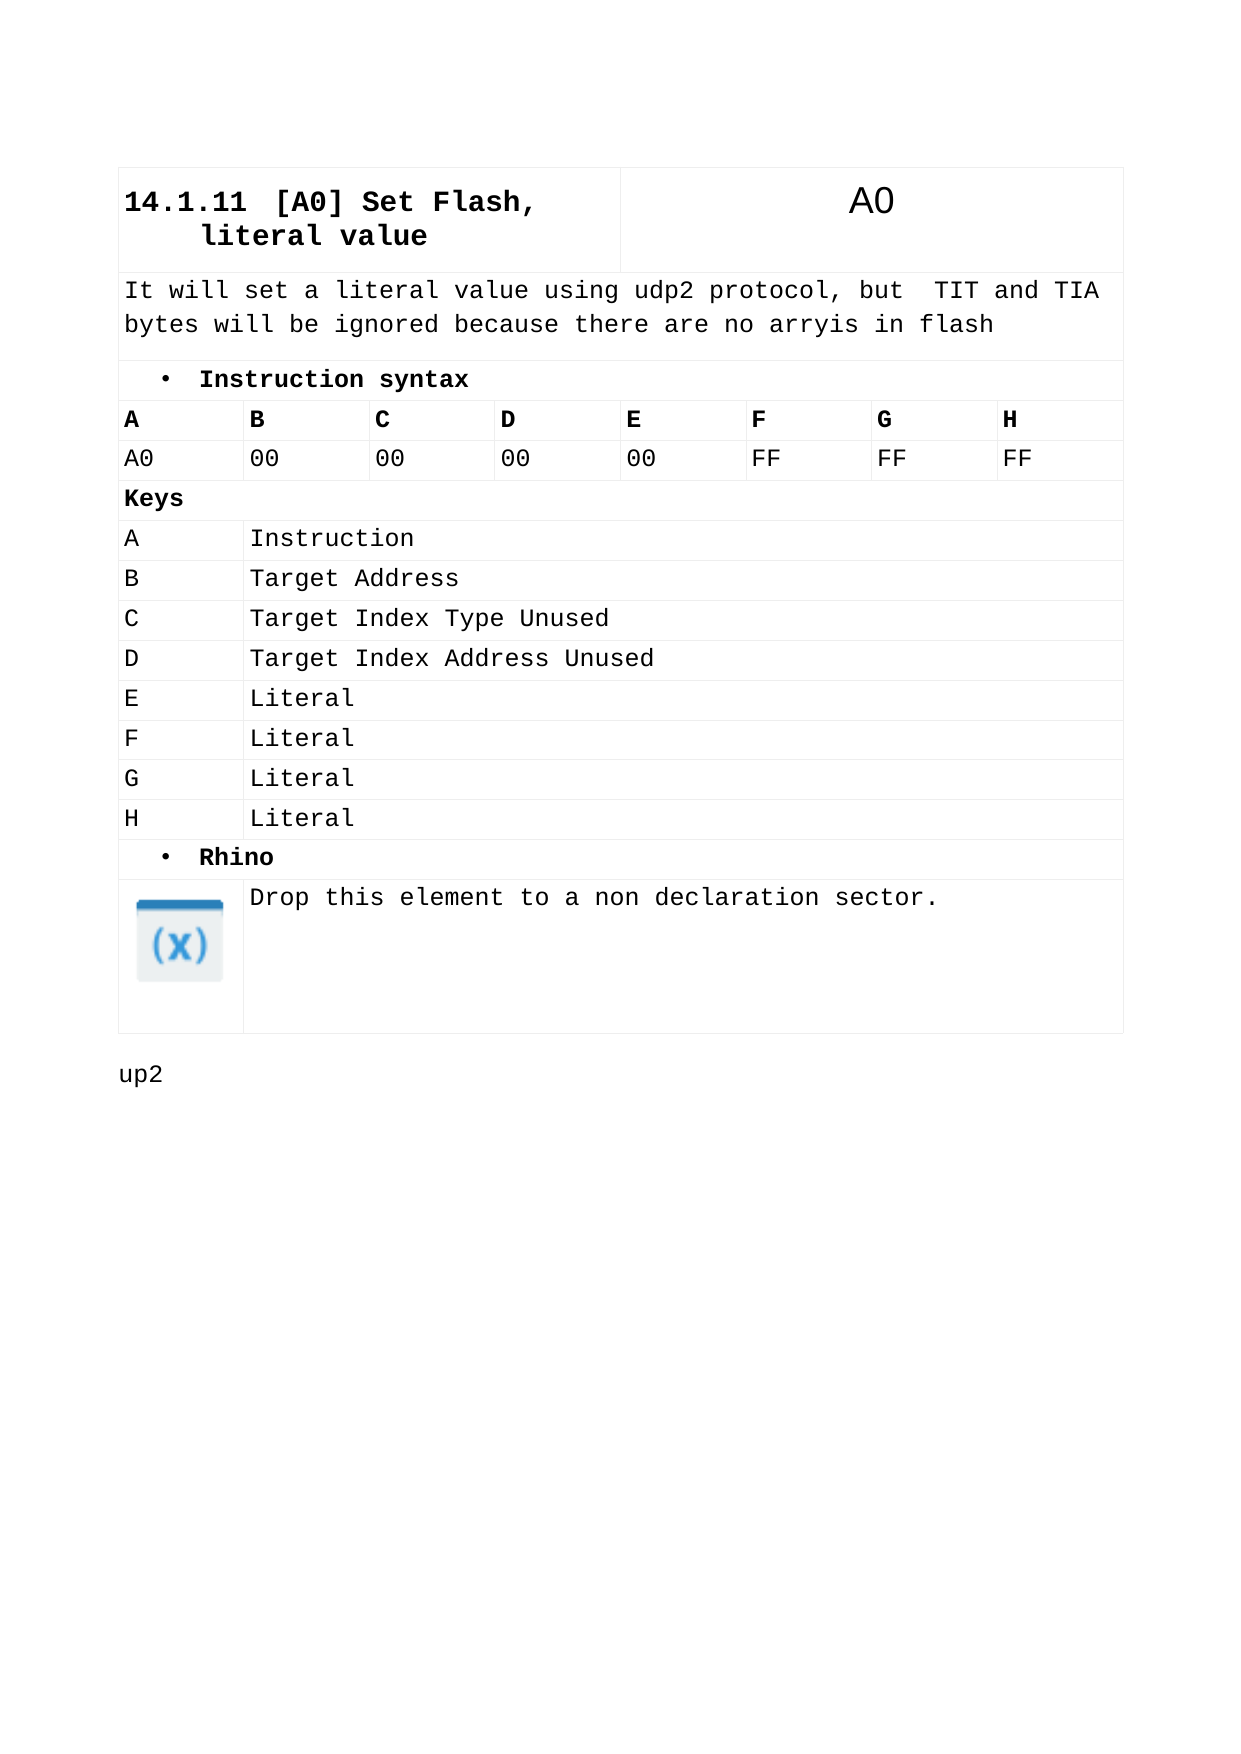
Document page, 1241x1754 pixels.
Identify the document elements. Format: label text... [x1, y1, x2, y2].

picture [123, 885, 238, 999]
table_cell [119, 880, 243, 1033]
table_cell 00 [621, 441, 746, 480]
table_cell Keys [119, 481, 1123, 520]
table_cell H [119, 800, 243, 839]
table_cell B [119, 561, 243, 600]
table_cell C [119, 601, 243, 640]
table_cell It will set a literal value using udp2 protocol, but TIT and TIA bytes will be ignored because there are no arryis in flash [119, 273, 1123, 360]
table_cell G [119, 760, 243, 799]
table_cell F [119, 721, 243, 759]
table_header A0 [621, 168, 1123, 272]
table_cell Literal [244, 721, 1123, 759]
text up2 [118, 1061, 1122, 1090]
table_cell G [872, 401, 997, 440]
table_cell B [244, 401, 369, 440]
table_cell 00 [244, 441, 369, 480]
table_cell 00 [495, 441, 620, 480]
table_cell A0 [119, 441, 243, 480]
table_cell 00 [370, 441, 494, 480]
table_cell F [747, 401, 871, 440]
table_cell FF [998, 441, 1123, 480]
table_cell FF [872, 441, 997, 480]
table_cell A [119, 521, 243, 560]
table_cell C [370, 401, 494, 440]
table_cell FF [747, 441, 871, 480]
table_cell Target Index Type Unused [244, 601, 1123, 640]
table_cell E [119, 681, 243, 719]
table_cell Drop this element to a non declaration sector. [244, 880, 1123, 1033]
table_header [A0] Set Flash, literal value [119, 168, 620, 272]
table_cell Literal [244, 760, 1123, 799]
table_cell Instruction syntax [119, 361, 1123, 400]
table_cell D [495, 401, 620, 440]
table_cell A [119, 401, 243, 440]
table_cell Instruction [244, 521, 1123, 560]
table_cell H [998, 401, 1123, 440]
table_cell Target Address [244, 561, 1123, 600]
table_cell Literal [244, 800, 1123, 839]
table_cell Target Index Address Unused [244, 641, 1123, 679]
table_cell Rhino [119, 840, 1123, 879]
table_cell E [621, 401, 746, 440]
table_cell D [119, 641, 243, 679]
table_cell Literal [244, 681, 1123, 719]
